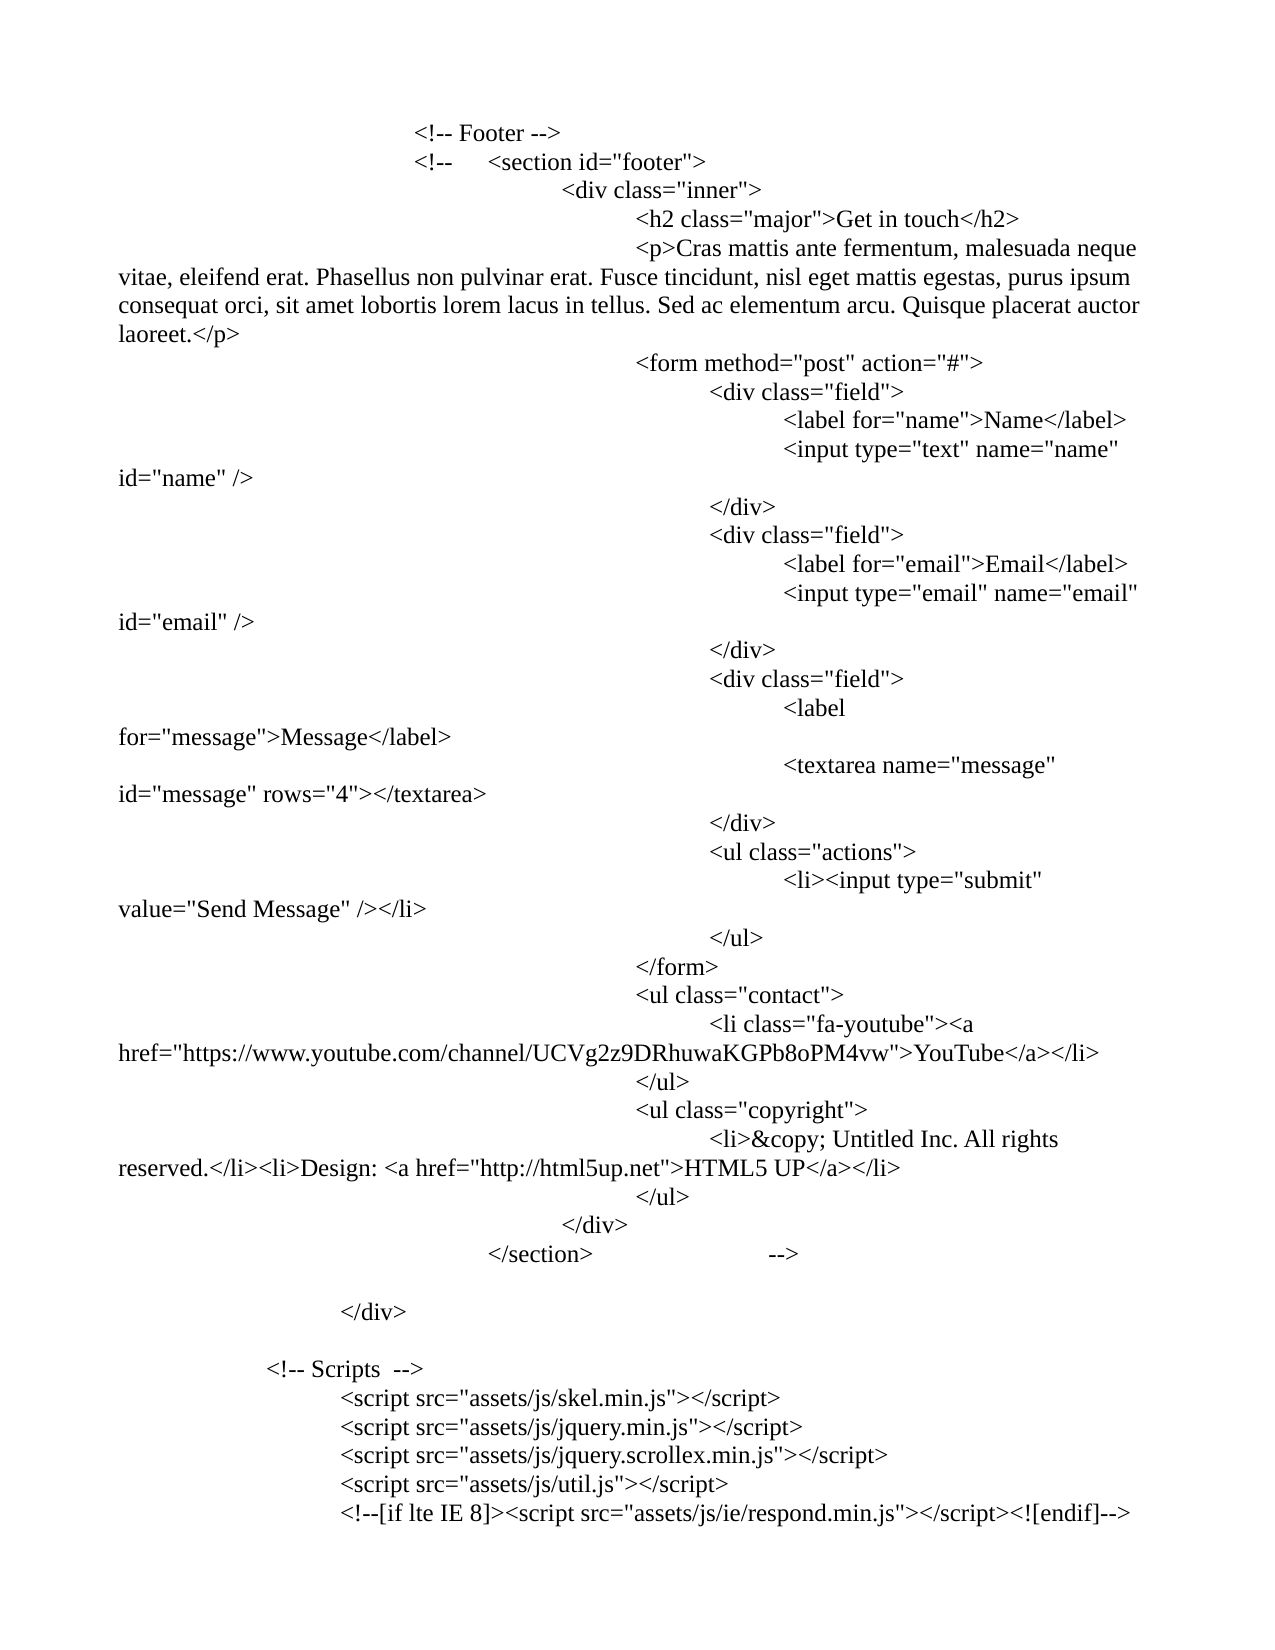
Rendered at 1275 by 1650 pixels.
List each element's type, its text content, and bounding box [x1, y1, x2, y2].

text <ul class="actions"> [118, 837, 1157, 866]
text <div class="inner"> [118, 176, 1157, 204]
text <label for="email">Email</label> [118, 549, 1157, 578]
text </ul> [118, 1067, 1157, 1096]
text <script src="assets/js/jquery.min.js"></script> [118, 1412, 1157, 1441]
text <p>Cras mattis ante fermentum, malesuada neque vitae, eleifend erat. Phasellus non pulvinar erat. Fusce tincidunt, nisl eget mattis egestas, purus ipsum consequat orci, sit amet lobortis lorem lacus in tellus. Sed ac elementum arcu. Quisque placerat auctor laoreet.</p> [118, 233, 1157, 348]
text <input type="text" name="name" id="name" /> [118, 434, 1157, 492]
text <li>&copy; Untitled Inc. All rights reserved.</li><li>Design: <a href="http://html5up.net">HTML5 UP</a></li> [118, 1124, 1157, 1182]
text <ul class="contact"> [118, 981, 1157, 1009]
text <label for="name">Name</label> [118, 406, 1157, 434]
text <ul class="copyright"> [118, 1096, 1157, 1124]
text <li class="fa-youtube"><a href="https://www.youtube.com/channel/UCVg2z9DRhuwaKGPb8oPM4vw">YouTube</a></li> [118, 1009, 1157, 1067]
text </div> [118, 808, 1157, 837]
text </section> --> [118, 1239, 1157, 1268]
text <textarea name="message" id="message" rows="4"></textarea> [118, 751, 1157, 808]
text <div class="field"> [118, 377, 1157, 406]
text <div class="field"> [118, 664, 1157, 693]
text <!-- Scripts --> [118, 1354, 1157, 1383]
text </div> [118, 1211, 1157, 1239]
text <form method="post" action="#"> [118, 348, 1157, 377]
text <script src="assets/js/jquery.scrollex.min.js"></script> [118, 1441, 1157, 1469]
text </ul> [118, 923, 1157, 952]
text </div> [118, 1297, 1157, 1326]
text </div> [118, 492, 1157, 521]
text <li><input type="submit" value="Send Message" /></li> [118, 866, 1157, 923]
text <label for="message">Message</label> [118, 693, 1157, 751]
text </form> [118, 952, 1157, 981]
text <script src="assets/js/util.js"></script> [118, 1469, 1157, 1498]
text <div class="field"> [118, 521, 1157, 549]
text </div> [118, 636, 1157, 664]
text </ul> [118, 1182, 1157, 1211]
text <script src="assets/js/skel.min.js"></script> [118, 1383, 1157, 1412]
text <!--[if lte IE 8]><script src="assets/js/ie/respond.min.js"></script><![endif]--> [118, 1498, 1157, 1527]
text <h2 class="major">Get in touch</h2> [118, 204, 1157, 233]
text <!-- Footer --> [118, 118, 1157, 147]
text <!-- <section id="footer"> [118, 147, 1157, 176]
text <input type="email" name="email" id="email" /> [118, 578, 1157, 636]
